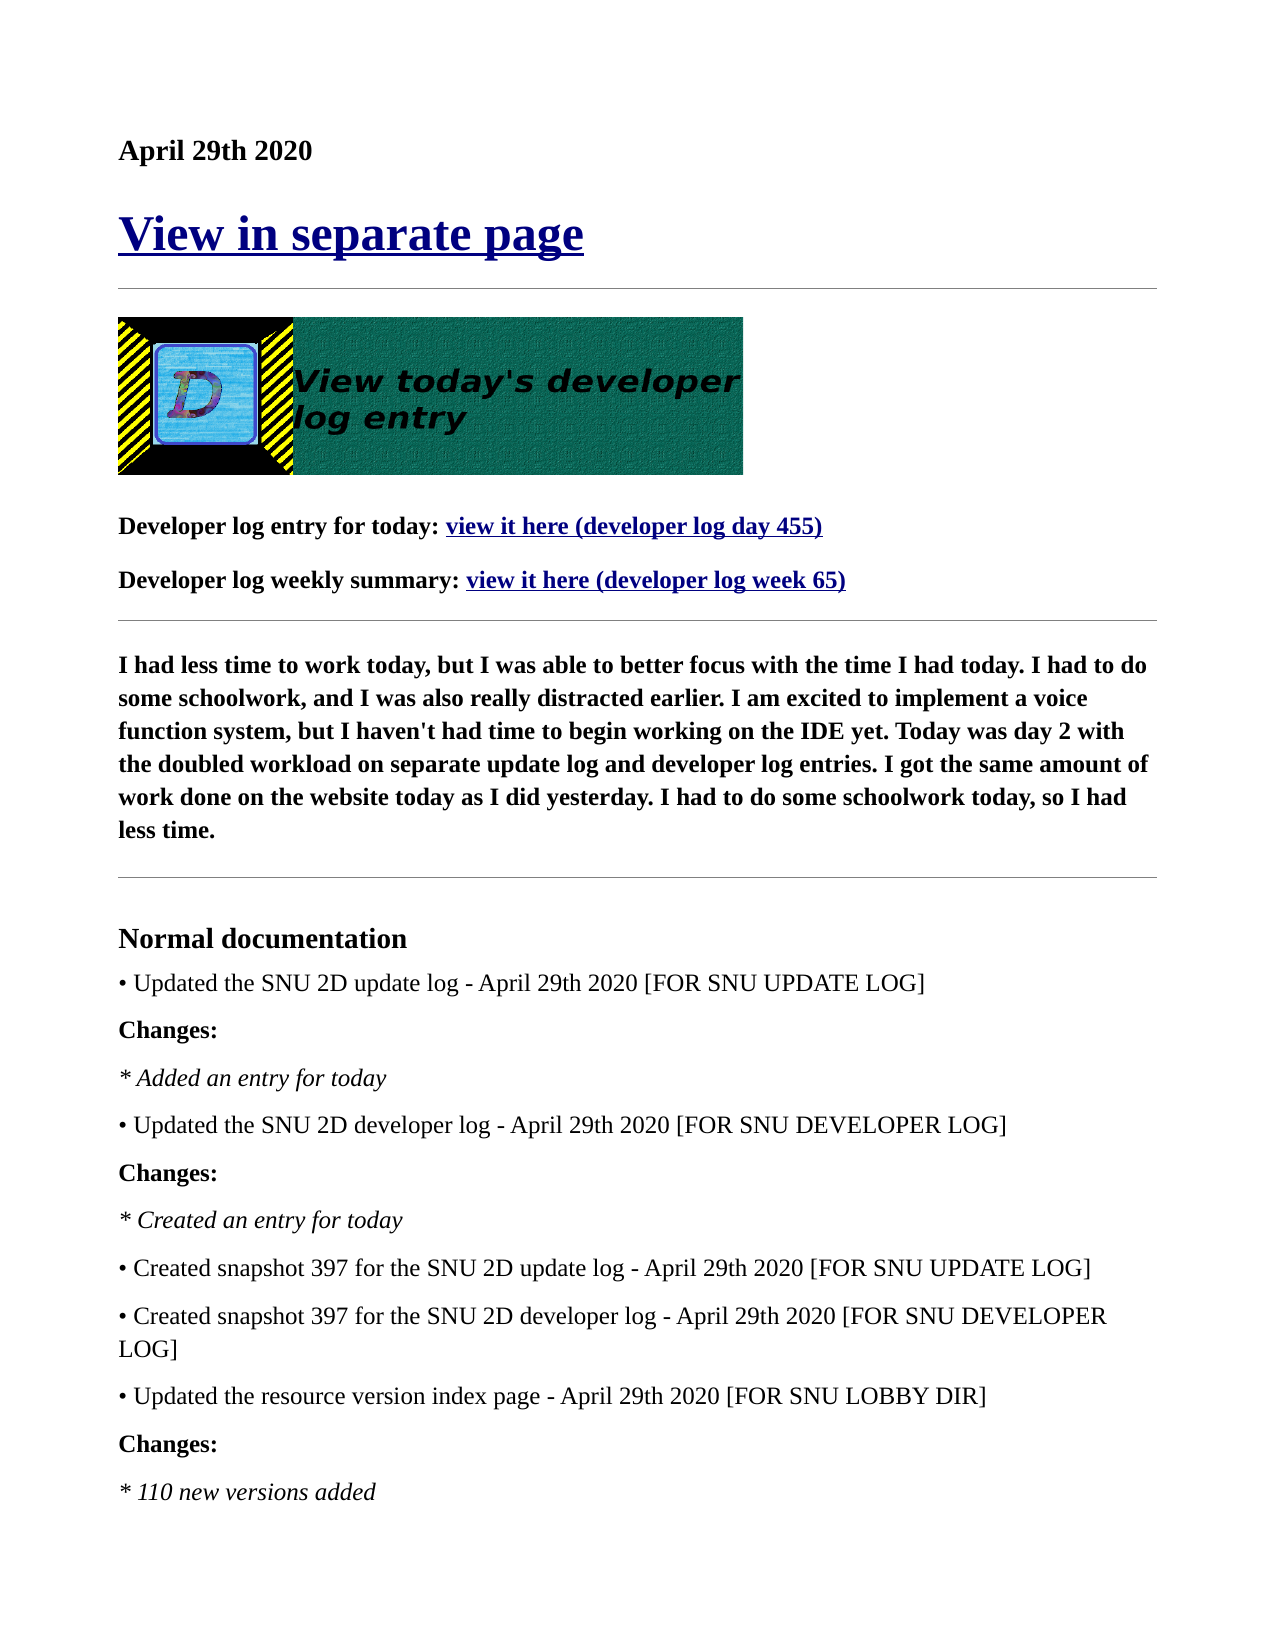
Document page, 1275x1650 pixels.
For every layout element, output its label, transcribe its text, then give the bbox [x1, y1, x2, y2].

text Changes: [118, 1429, 1157, 1458]
text Changes: [118, 1015, 1157, 1044]
text * Added an entry for today [118, 1063, 1157, 1092]
text • Updated the SNU 2D update log - April 29th 2020 [FOR SNU UPDATE LOG] [118, 968, 1157, 996]
subtitle Normal documentation [118, 922, 1157, 955]
subtitle Developer log weekly summary: view it here (developer log week 65) [118, 565, 1157, 593]
text • Created snapshot 397 for the SNU 2D update log - April 29th 2020 [FOR SNU UPDATE LOG] [118, 1253, 1157, 1282]
subtitle Developer log entry for today: view it here (developer log day 455) [118, 511, 1157, 540]
text * Created an entry for today [118, 1206, 1157, 1234]
subtitle View in separate page [118, 204, 1157, 261]
text • Created snapshot 397 for the SNU 2D developer log - April 29th 2020 [FOR SNU DEVELOPER LOG] [118, 1301, 1157, 1363]
text I had less time to work today, but I was able to better focus with the time I had today. I had to do some schoolwork, and I was also really distracted earlier. I am excited to implement a voice function system, but I haven't had time to begin working on the IDE yet. Today was day 2 with the doubled workload on separate update log and developer log entries. I got the same amount of work done on the website today as I did yesterday. I had to do some schoolwork today, so I had less time. [118, 650, 1157, 844]
text Changes: [118, 1158, 1157, 1187]
text • Updated the SNU 2D developer log - April 29th 2020 [FOR SNU DEVELOPER LOG] [118, 1110, 1157, 1139]
text • Updated the resource version index page - April 29th 2020 [FOR SNU LOBBY DIR] [118, 1381, 1157, 1410]
picture [118, 317, 744, 475]
text * 110 new versions added [118, 1477, 1157, 1505]
subtitle April 29th 2020 [118, 133, 1157, 166]
